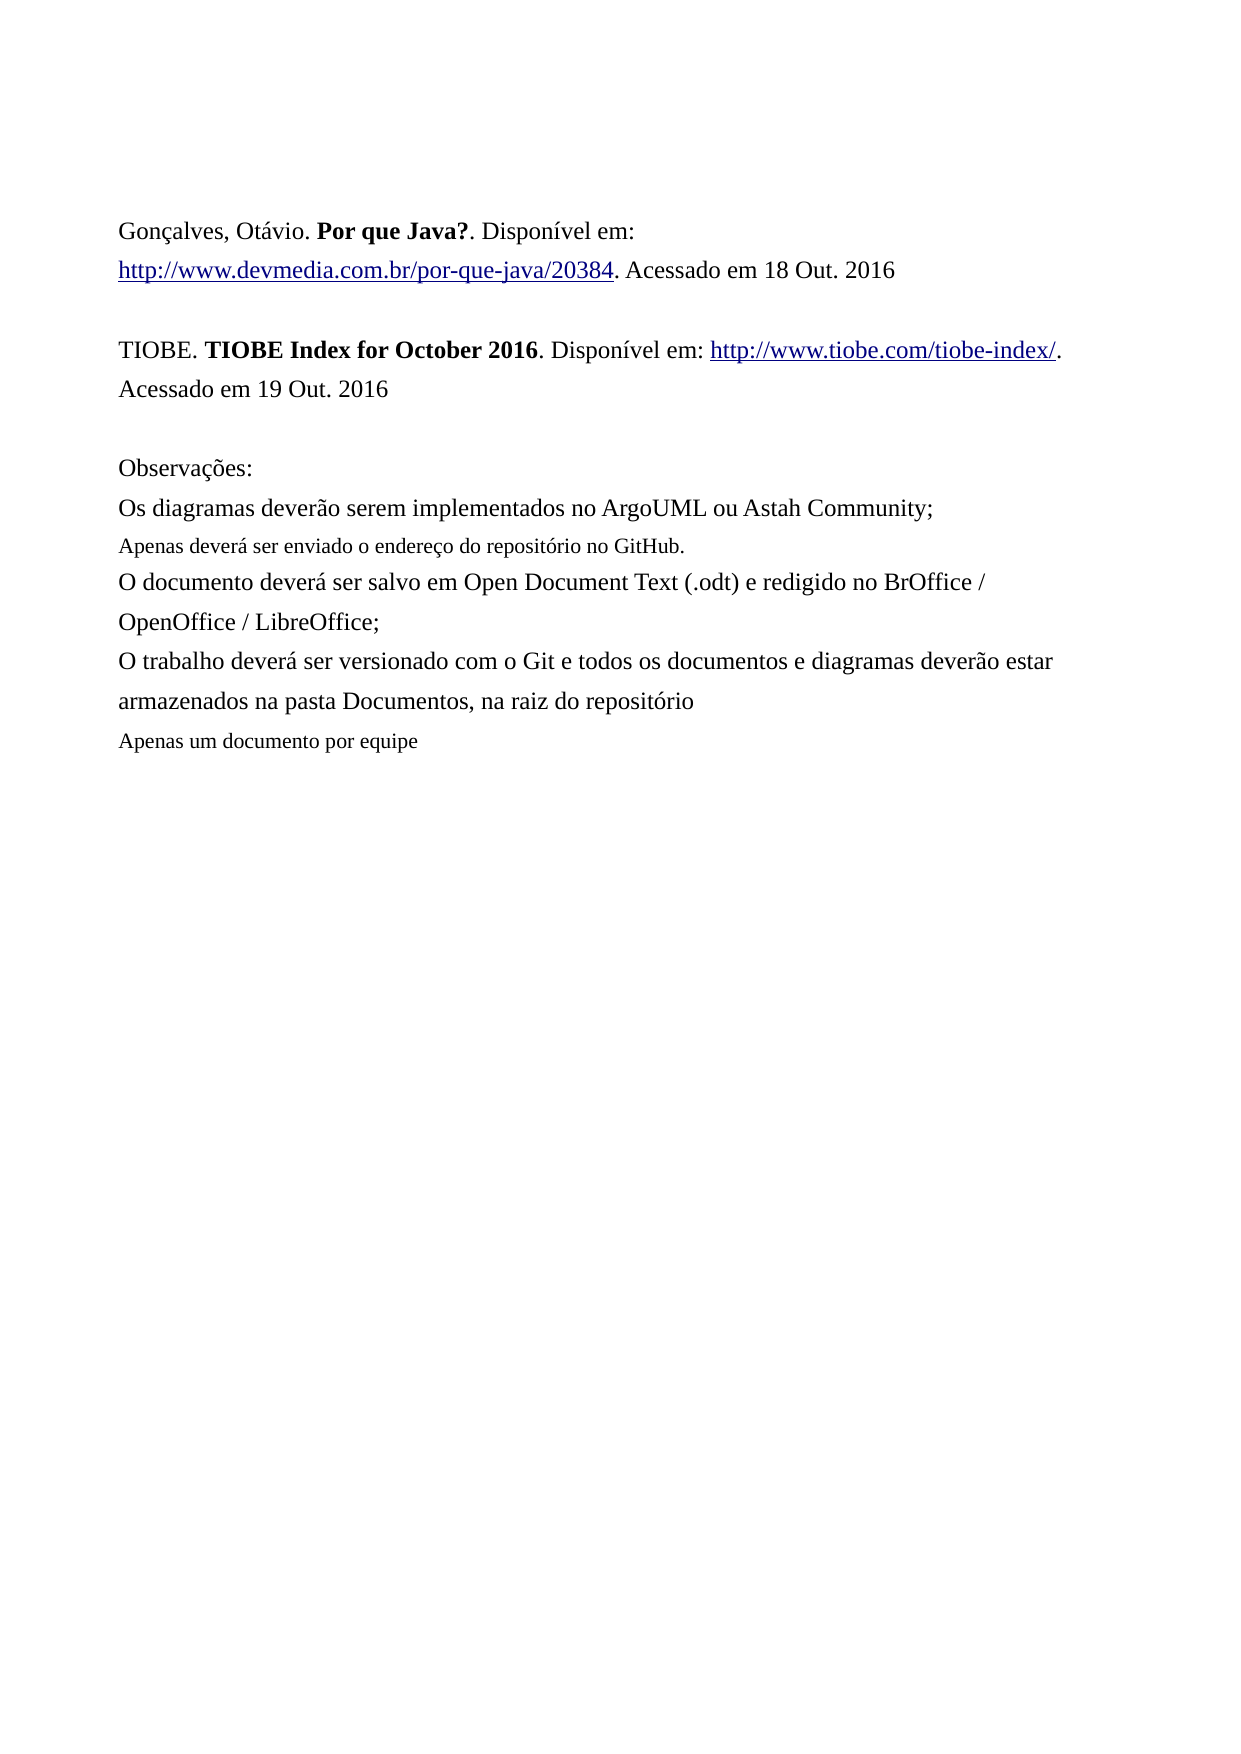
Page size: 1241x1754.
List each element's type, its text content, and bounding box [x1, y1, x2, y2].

text Observações: Os diagramas deverão serem implementados no ArgoUML ou Astah Community; [118, 453, 1122, 522]
text Gonçalves, Otávio. Por que Java?. Disponível em: http://www.devmedia.com.br/por-que-java/20384. Acessado em 18 Out. 2016 [118, 216, 1122, 284]
text O documento deverá ser salvo em Open Document Text (.odt) e redigido no BrOffice / OpenOffice / LibreOffice; O trabalho deverá ser versionado com o Git e todos os documentos e diagramas deverão estar armazenados na pasta Documentos, na raiz do repositório Apenas um documento por equipe [118, 567, 1122, 754]
text TIOBE. TIOBE Index for October 2016. Disponível em: http://www.tiobe.com/tiobe-index/. Acessado em 19 Out. 2016 [118, 335, 1122, 403]
text Apenas deverá ser enviado o endereço do repositório no GitHub. [118, 533, 1122, 558]
